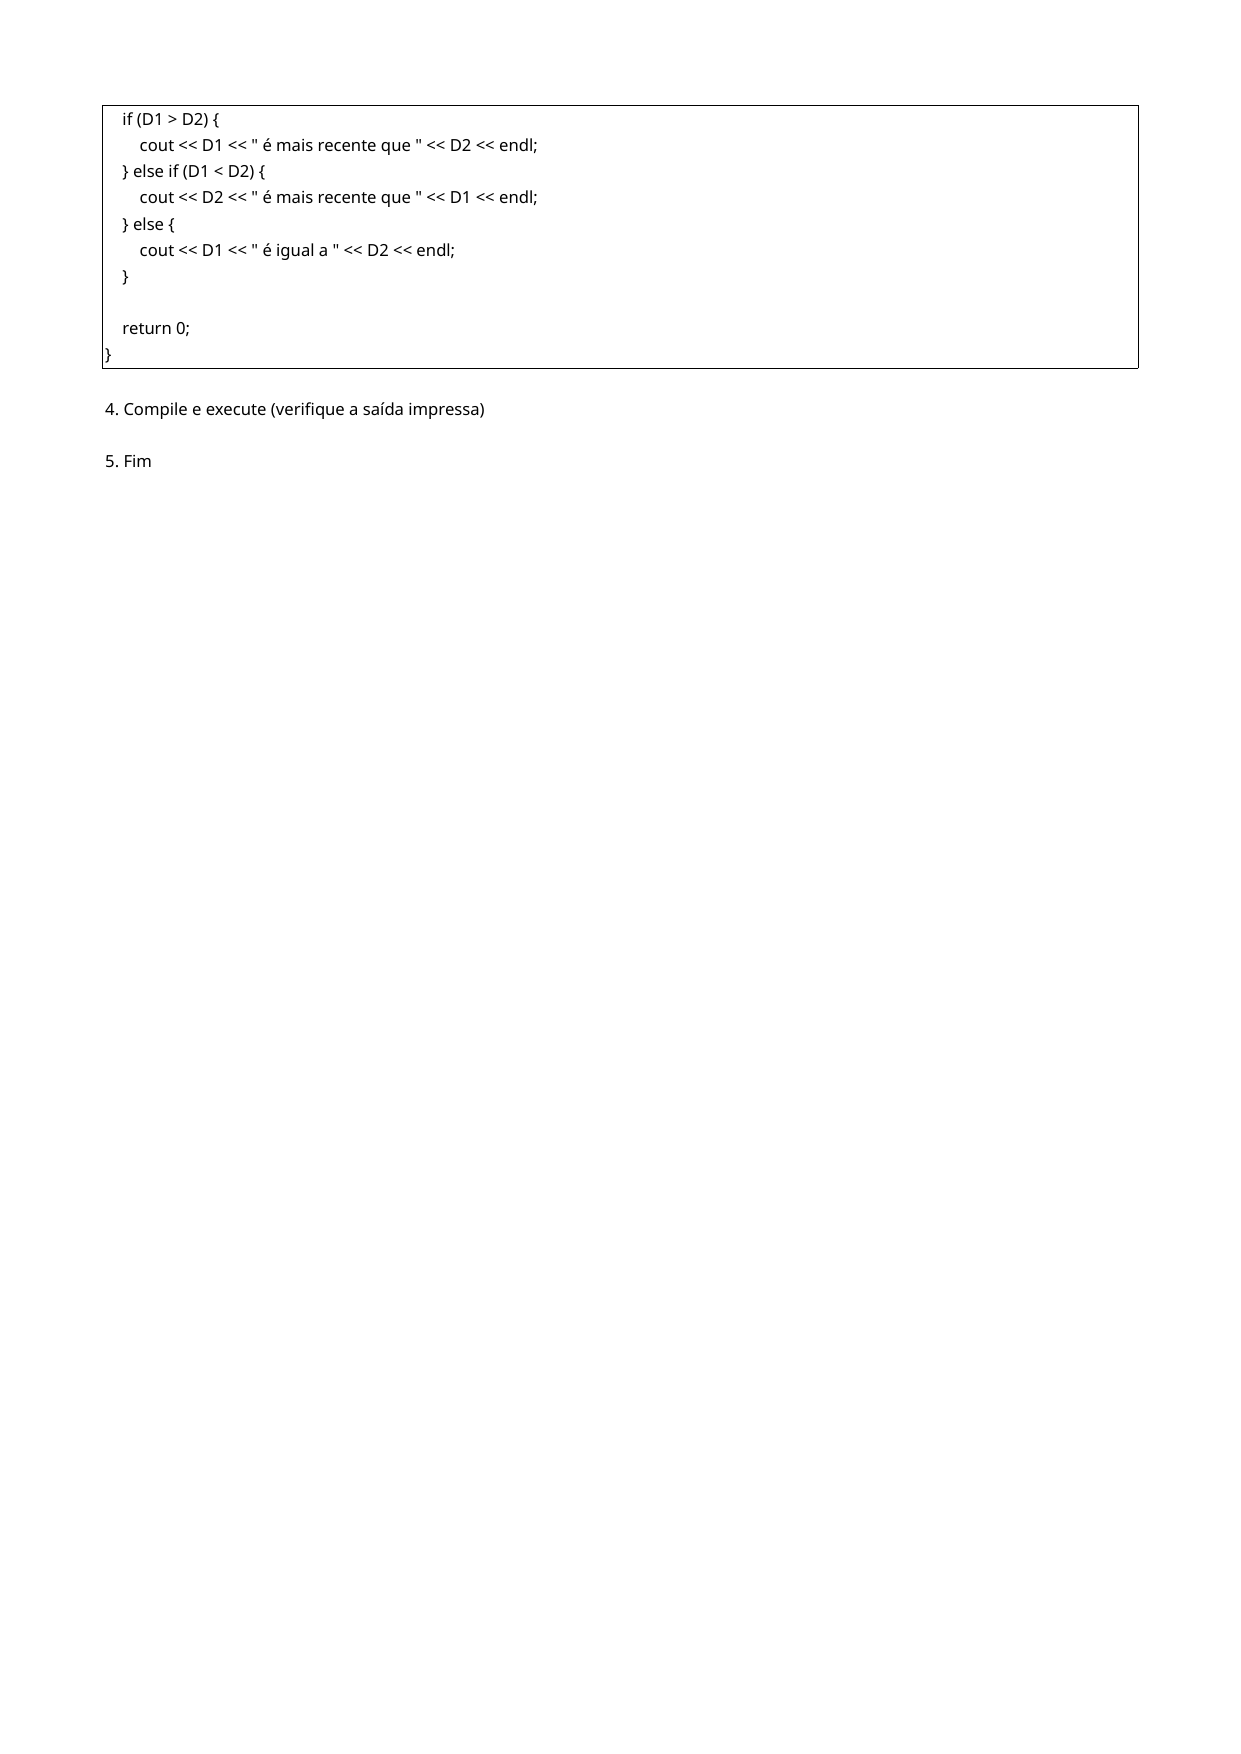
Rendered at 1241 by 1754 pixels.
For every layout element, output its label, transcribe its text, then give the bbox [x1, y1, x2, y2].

text cout << D1 << " é igual a " << D2 << endl; [103, 235, 1138, 261]
text if (D1 > D2) { [103, 106, 1138, 131]
text } else if (D1 < D2) { [103, 157, 1138, 183]
text } [103, 339, 1138, 368]
text } else { [103, 209, 1138, 235]
text return 0; [103, 313, 1138, 339]
text 4. Compile e execute (verifique a saída impressa) [105, 397, 1135, 420]
text } [103, 261, 1138, 287]
text cout << D2 << " é mais recente que " << D1 << endl; [103, 183, 1138, 209]
text 5. Fim [105, 449, 1135, 472]
text cout << D1 << " é mais recente que " << D2 << endl; [103, 131, 1138, 157]
